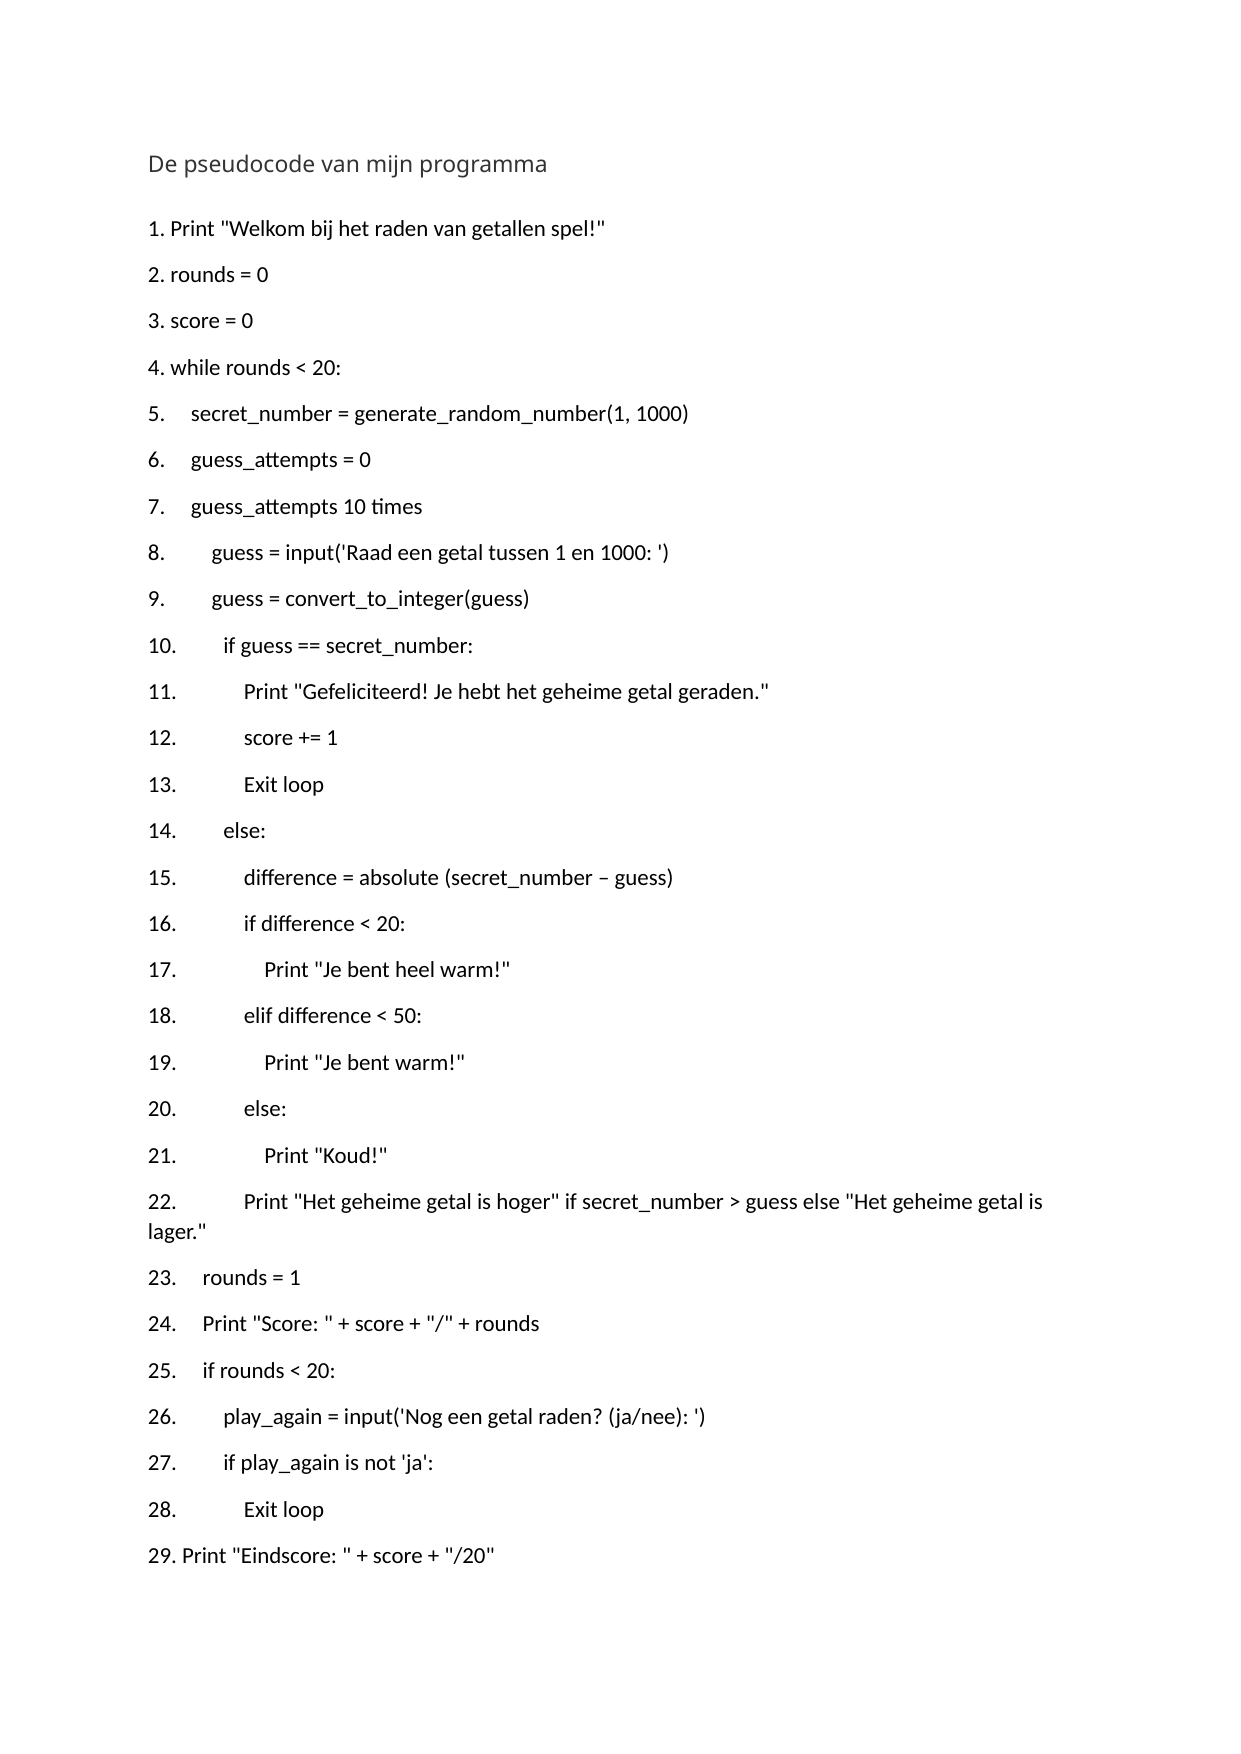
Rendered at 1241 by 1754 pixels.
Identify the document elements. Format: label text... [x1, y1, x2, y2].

text 11. Print "Gefeliciteerd! Je hebt het geheime getal geraden." [148, 677, 1093, 705]
text 4. while rounds < 20: [148, 353, 1093, 381]
text 28. Exit loop [148, 1495, 1093, 1523]
text 29. Print "Eindscore: " + score + "/20" [148, 1541, 1093, 1569]
text 23. rounds = 1 [148, 1263, 1093, 1291]
text 9. guess = convert_to_integer(guess) [148, 584, 1093, 612]
text 24. Print "Score: " + score + "/" + rounds [148, 1309, 1093, 1337]
text 26. play_again = input('Nog een getal raden? (ja/nee): ') [148, 1402, 1093, 1430]
text 2. rounds = 0 [148, 260, 1093, 288]
text 3. score = 0 [148, 306, 1093, 334]
text 10. if guess == secret_number: [148, 631, 1093, 659]
text 21. Print "Koud!" [148, 1141, 1093, 1169]
text De pseudocode van mijn programma 1. Print "Welkom bij het raden van getallen spel!" [148, 148, 1093, 242]
text 12. score += 1 [148, 723, 1093, 752]
text 27. if play_again is not 'ja': [148, 1448, 1093, 1477]
text 22. Print "Het geheime getal is hoger" if secret_number > guess else "Het geheime getal is lager." [148, 1187, 1093, 1245]
text 13. Exit loop [148, 770, 1093, 798]
text 18. elif difference < 50: [148, 1002, 1093, 1030]
text 19. Print "Je bent warm!" [148, 1048, 1093, 1076]
text 17. Print "Je bent heel warm!" [148, 955, 1093, 983]
text 20. else: [148, 1094, 1093, 1122]
text 25. if rounds < 20: [148, 1356, 1093, 1384]
text 5. secret_number = generate_random_number(1, 1000) [148, 399, 1093, 427]
text 6. guess_attempts = 0 [148, 445, 1093, 473]
text 7. guess_attempts 10 times [148, 492, 1093, 520]
text 16. if difference < 20: [148, 909, 1093, 937]
text 14. else: [148, 816, 1093, 844]
text 8. guess = input('Raad een getal tussen 1 en 1000: ') [148, 538, 1093, 566]
text 15. difference = absolute (secret_number – guess) [148, 863, 1093, 891]
